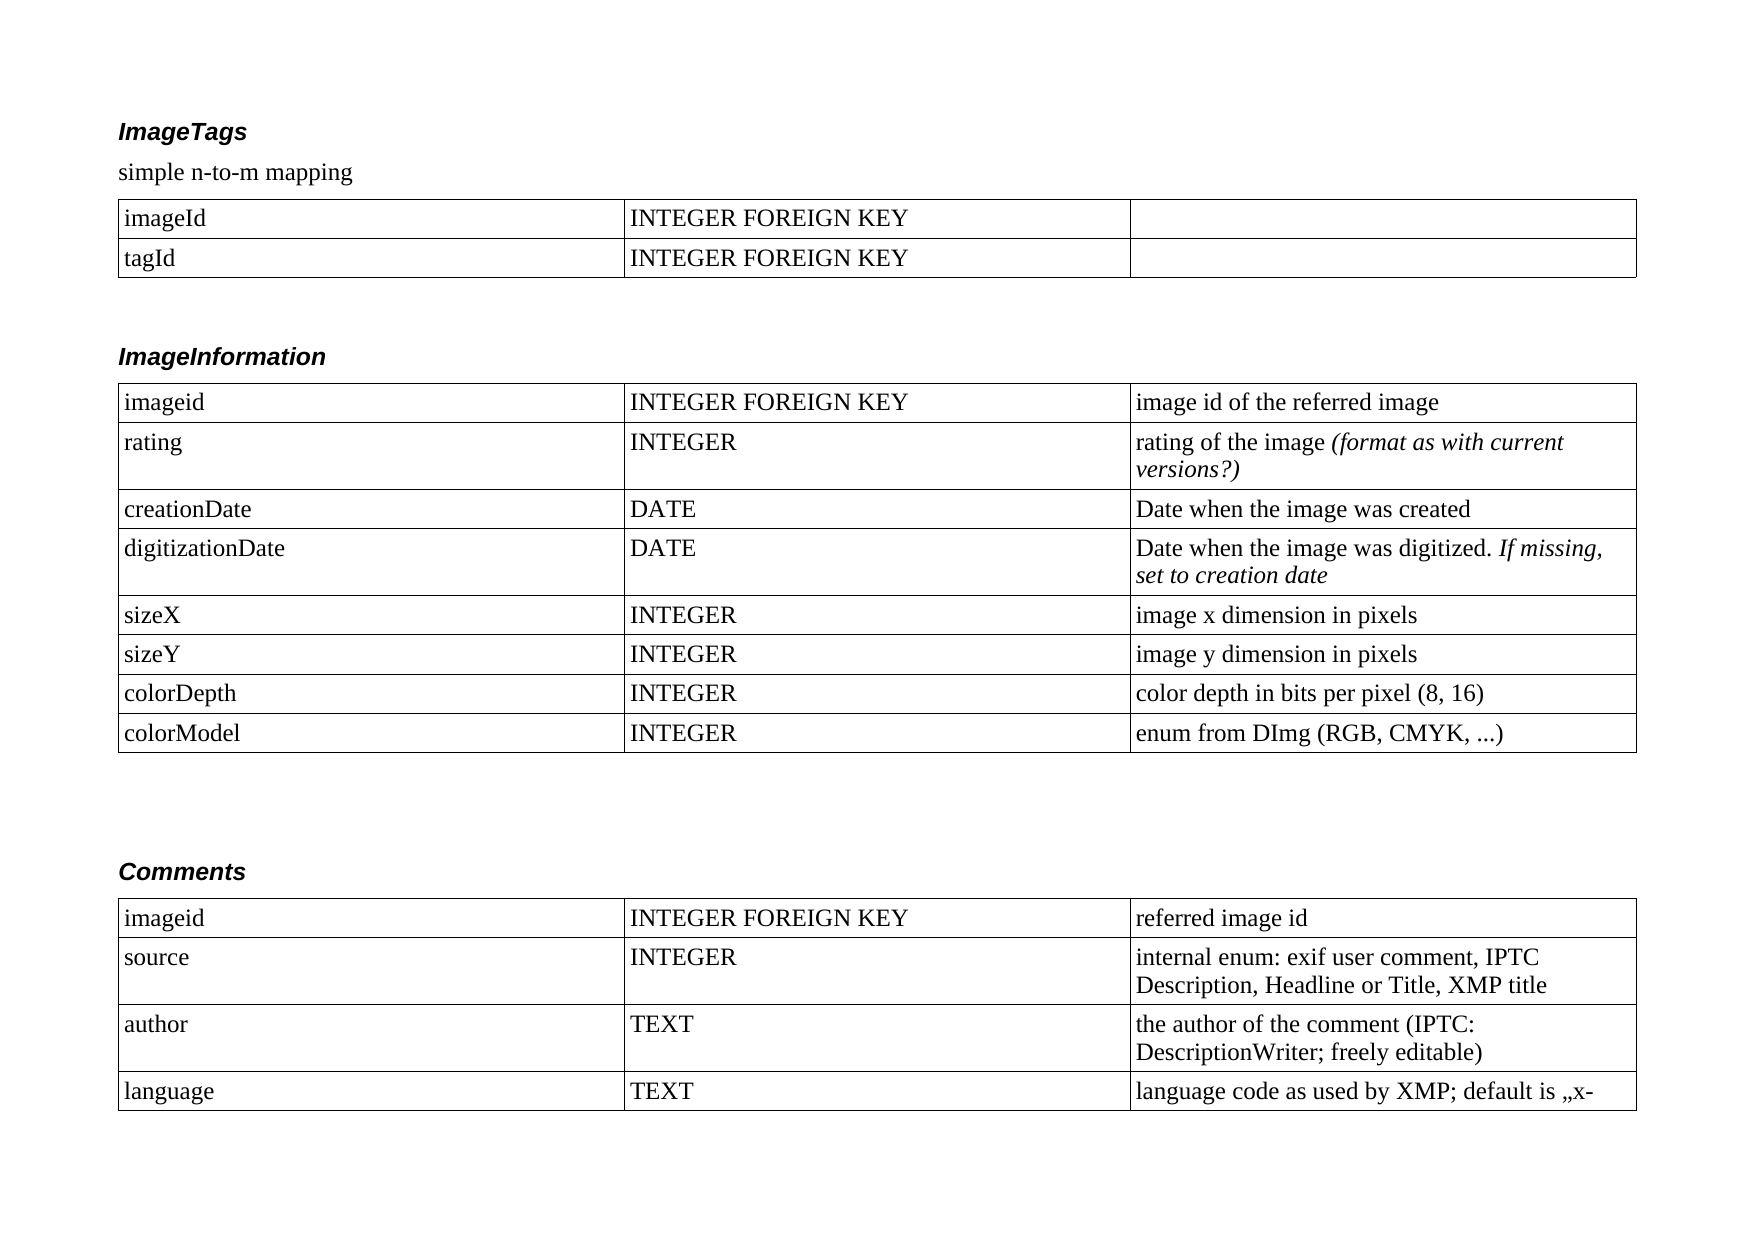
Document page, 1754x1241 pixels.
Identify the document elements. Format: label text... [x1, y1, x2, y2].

table_cell sizeY [119, 635, 624, 674]
table_cell colorDepth [119, 675, 624, 713]
table_cell image y dimension in pixels [1131, 635, 1636, 674]
table_cell creationDate [119, 490, 624, 528]
table_cell rating [119, 423, 624, 489]
table_cell source [119, 938, 624, 1004]
table_cell INTEGER [625, 635, 1130, 674]
table_cell Date when the image was digitized. If missing, set to creation date [1131, 529, 1636, 595]
table_cell DATE [625, 490, 1130, 528]
table_cell the author of the comment (IPTC: DescriptionWriter; freely editable) [1131, 1005, 1636, 1071]
subtitle ImageInformation [118, 342, 1636, 370]
table_cell INTEGER [625, 675, 1130, 713]
table_cell language code as used by XMP; default is „x- [1131, 1072, 1636, 1110]
table_cell enum from DImg (RGB, CMYK, ...) [1131, 714, 1636, 752]
table_cell DATE [625, 529, 1130, 595]
table_cell INTEGER [625, 938, 1130, 1004]
table_header referred image id [1131, 899, 1636, 937]
table_header imageid [119, 899, 624, 937]
table_header INTEGER FOREIGN KEY [625, 200, 1130, 238]
table_cell digitizationDate [119, 529, 624, 595]
table_cell sizeX [119, 596, 624, 634]
table_cell tagId [119, 239, 624, 277]
table_cell TEXT [625, 1005, 1130, 1071]
table_cell INTEGER [625, 423, 1130, 489]
table_cell [1131, 239, 1636, 277]
table_cell rating of the image (format as with current versions?) [1131, 423, 1636, 489]
table_cell INTEGER [625, 714, 1130, 752]
table_cell colorModel [119, 714, 624, 752]
subtitle Comments [118, 858, 1636, 885]
table_cell language [119, 1072, 624, 1110]
table_cell author [119, 1005, 624, 1071]
table_cell INTEGER [625, 596, 1130, 634]
table_header image id of the referred image [1131, 384, 1636, 422]
table_cell TEXT [625, 1072, 1130, 1110]
table_header imageId [119, 200, 624, 238]
table_cell color depth in bits per pixel (8, 16) [1131, 675, 1636, 713]
table_header imageid [119, 384, 624, 422]
table_cell image x dimension in pixels [1131, 596, 1636, 634]
table_header INTEGER FOREIGN KEY [625, 384, 1130, 422]
table_cell Date when the image was created [1131, 490, 1636, 528]
table_cell INTEGER FOREIGN KEY [625, 239, 1130, 277]
table_cell internal enum: exif user comment, IPTC Description, Headline or Title, XMP title [1131, 938, 1636, 1004]
subtitle ImageTags [118, 118, 1636, 146]
text simple n-to-m mapping [118, 158, 1636, 186]
table_header INTEGER FOREIGN KEY [625, 899, 1130, 937]
table_header [1131, 200, 1636, 238]
